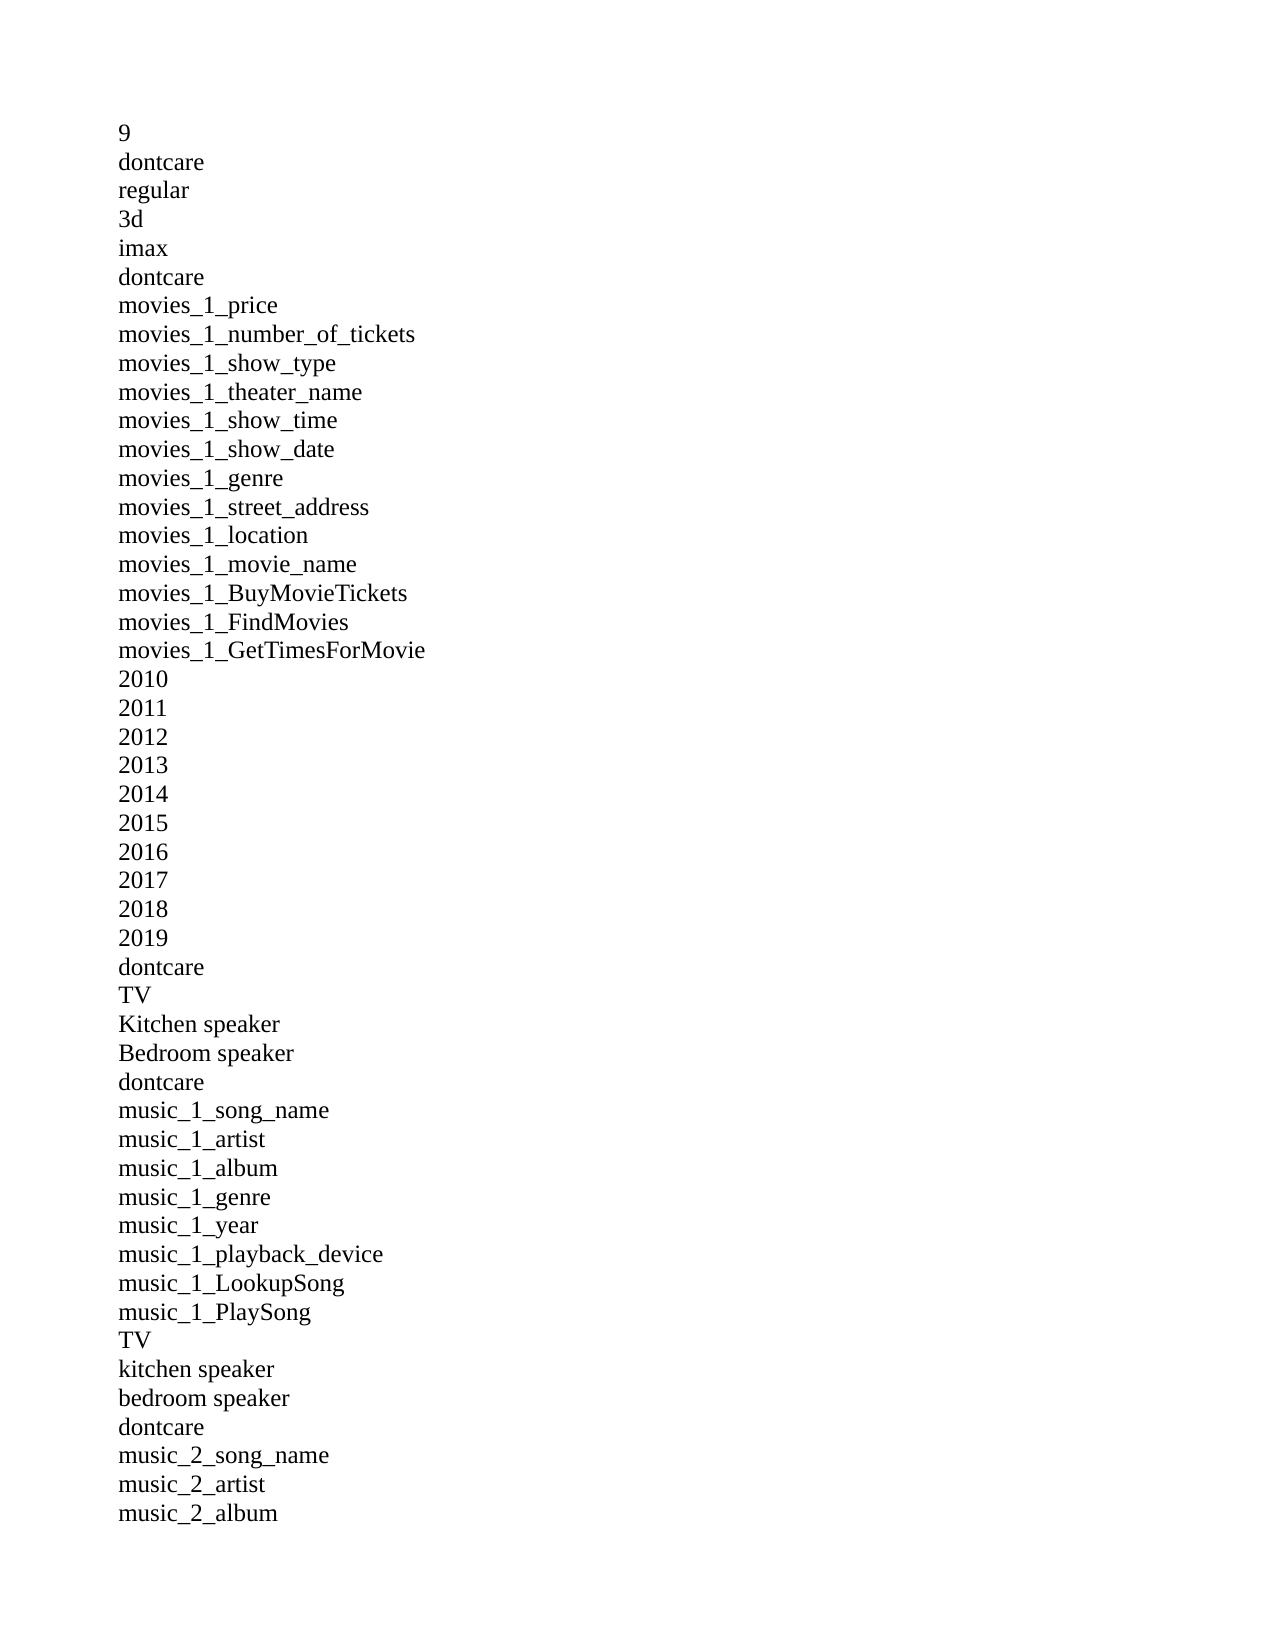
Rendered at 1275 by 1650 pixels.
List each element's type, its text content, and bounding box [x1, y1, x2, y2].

text music_1_LookupSong [118, 1268, 1157, 1297]
text movies_1_show_type [118, 348, 1157, 377]
text music_2_artist [118, 1469, 1157, 1498]
text 2016 [118, 837, 1157, 866]
text TV [118, 981, 1157, 1009]
text movies_1_FindMovies [118, 607, 1157, 636]
text Kitchen speaker [118, 1009, 1157, 1038]
text dontcare [118, 262, 1157, 291]
text movies_1_location [118, 521, 1157, 549]
text 2019 [118, 923, 1157, 952]
text 9 [118, 118, 1157, 147]
text TV [118, 1326, 1157, 1354]
text 2017 [118, 866, 1157, 894]
text 3d [118, 204, 1157, 233]
text music_1_year [118, 1211, 1157, 1239]
text music_1_genre [118, 1182, 1157, 1211]
text dontcare [118, 1412, 1157, 1441]
text regular [118, 176, 1157, 204]
text music_1_song_name [118, 1096, 1157, 1124]
text movies_1_show_time [118, 406, 1157, 434]
text movies_1_GetTimesForMovie [118, 636, 1157, 664]
text Bedroom speaker [118, 1038, 1157, 1067]
text movies_1_street_address [118, 492, 1157, 521]
text movies_1_show_date [118, 434, 1157, 463]
text dontcare [118, 1067, 1157, 1096]
text music_2_song_name [118, 1441, 1157, 1469]
text 2013 [118, 751, 1157, 779]
text movies_1_price [118, 291, 1157, 319]
text movies_1_BuyMovieTickets [118, 578, 1157, 607]
text kitchen speaker [118, 1354, 1157, 1383]
text 2012 [118, 722, 1157, 751]
text movies_1_number_of_tickets [118, 319, 1157, 348]
text 2018 [118, 894, 1157, 923]
text movies_1_movie_name [118, 549, 1157, 578]
text bedroom speaker [118, 1383, 1157, 1412]
text dontcare [118, 147, 1157, 176]
text music_2_album [118, 1498, 1157, 1527]
text 2011 [118, 693, 1157, 722]
text music_1_PlaySong [118, 1297, 1157, 1326]
text music_1_album [118, 1153, 1157, 1182]
text 2010 [118, 664, 1157, 693]
text movies_1_theater_name [118, 377, 1157, 406]
text dontcare [118, 952, 1157, 981]
text imax [118, 233, 1157, 262]
text movies_1_genre [118, 463, 1157, 492]
text music_1_artist [118, 1124, 1157, 1153]
text 2014 [118, 779, 1157, 808]
text music_1_playback_device [118, 1239, 1157, 1268]
text 2015 [118, 808, 1157, 837]
